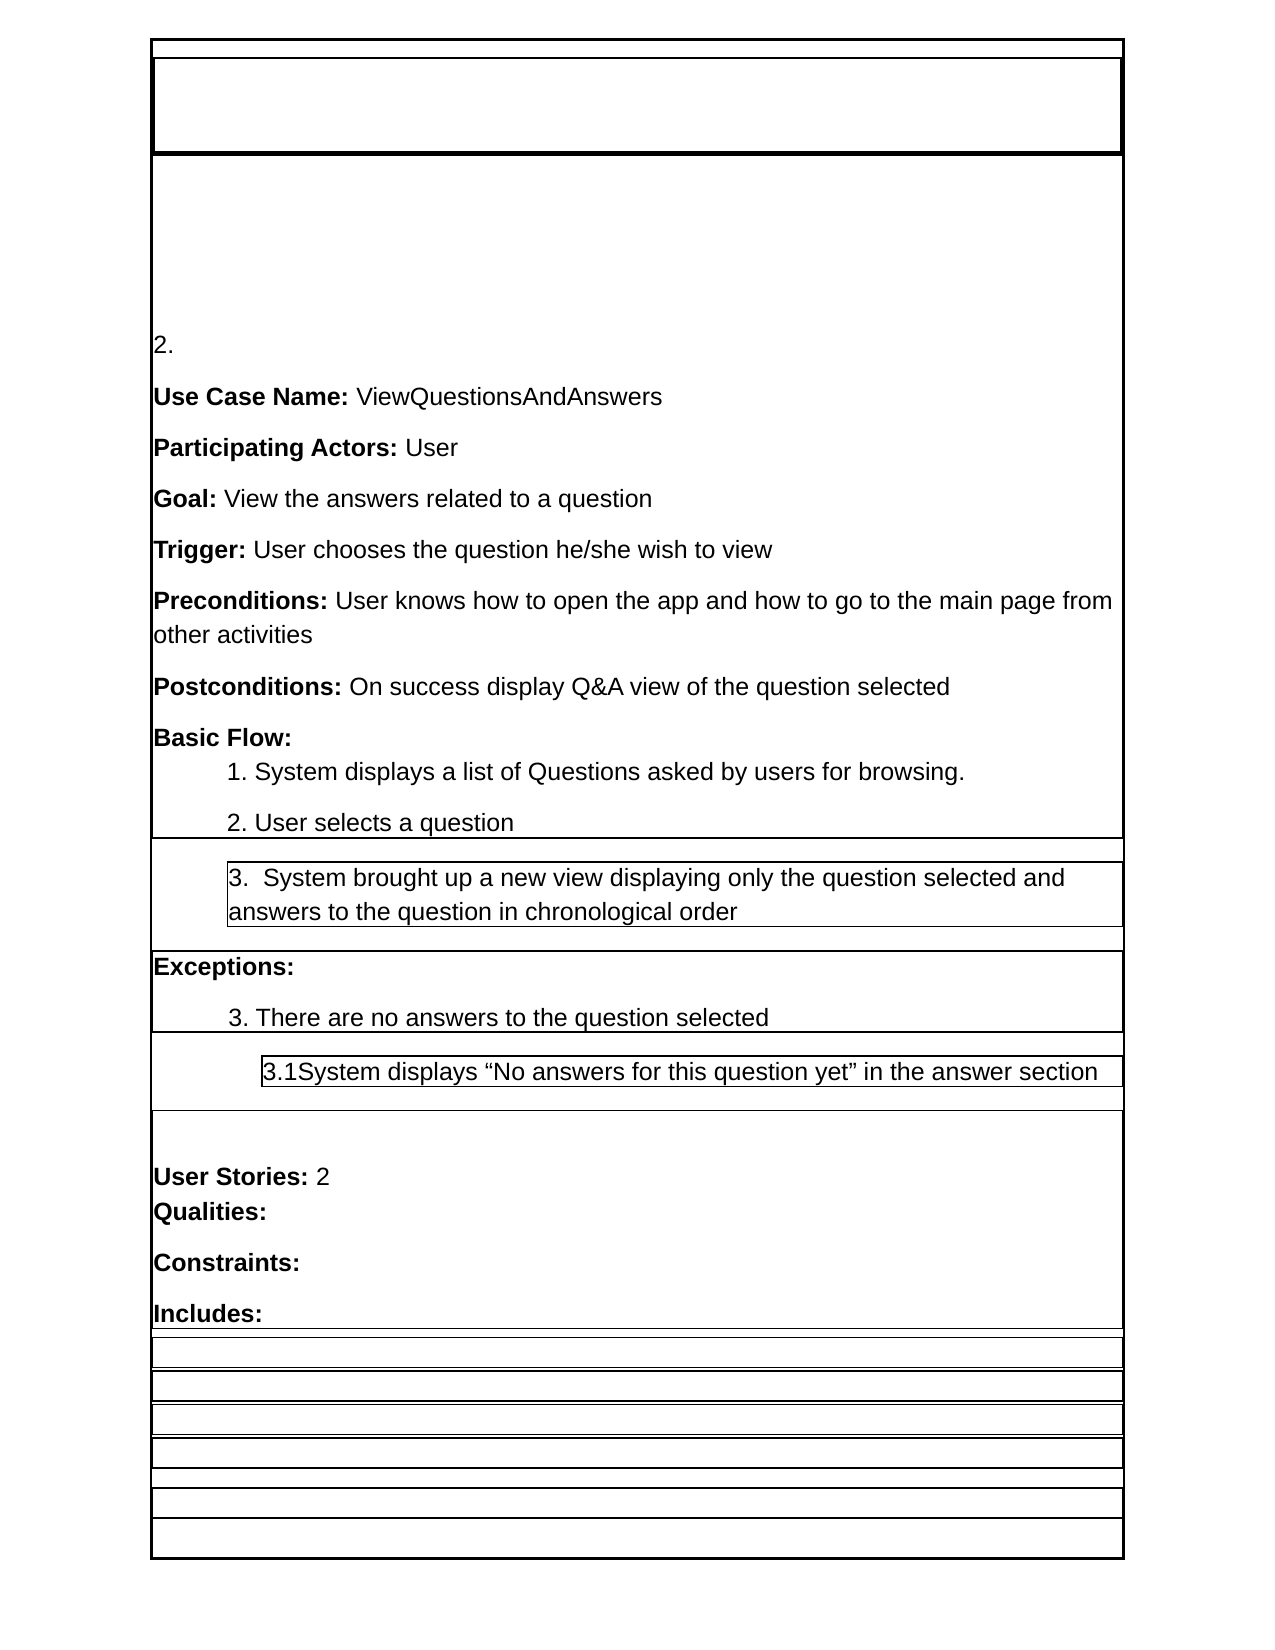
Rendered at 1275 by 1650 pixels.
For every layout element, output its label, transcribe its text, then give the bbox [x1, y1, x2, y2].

text 3. There are no answers to the question selected [153, 1001, 1122, 1031]
text Goal: View the answers related to a question [153, 482, 1122, 512]
text 2. [153, 329, 1122, 359]
text Basic Flow: 1. System displays a list of Questions asked by users for browsing. [153, 721, 1122, 786]
text Postconditions: On success display Q&A view of the question selected [153, 670, 1122, 700]
text User Stories: 2 Qualities: [153, 1161, 1122, 1226]
text Exceptions: [153, 952, 1122, 980]
text 3. System brought up a new view displaying only the question selected and answers to the question in chronological order [228, 863, 1122, 926]
list System displays “No answers for this question yet” in the answer section [263, 1057, 1122, 1086]
text Use Case Name: ViewQuestionsAndAnswers [153, 380, 1122, 410]
text Preconditions: User knows how to open the app and how to go to the main page from other activities [153, 584, 1122, 649]
text Constraints: [153, 1246, 1122, 1277]
text Participating Actors: User [153, 431, 1122, 461]
text 2. User selects a question [153, 807, 1122, 837]
text Trigger: User chooses the question he/she wish to view [153, 533, 1122, 564]
text Includes: [153, 1297, 1122, 1328]
